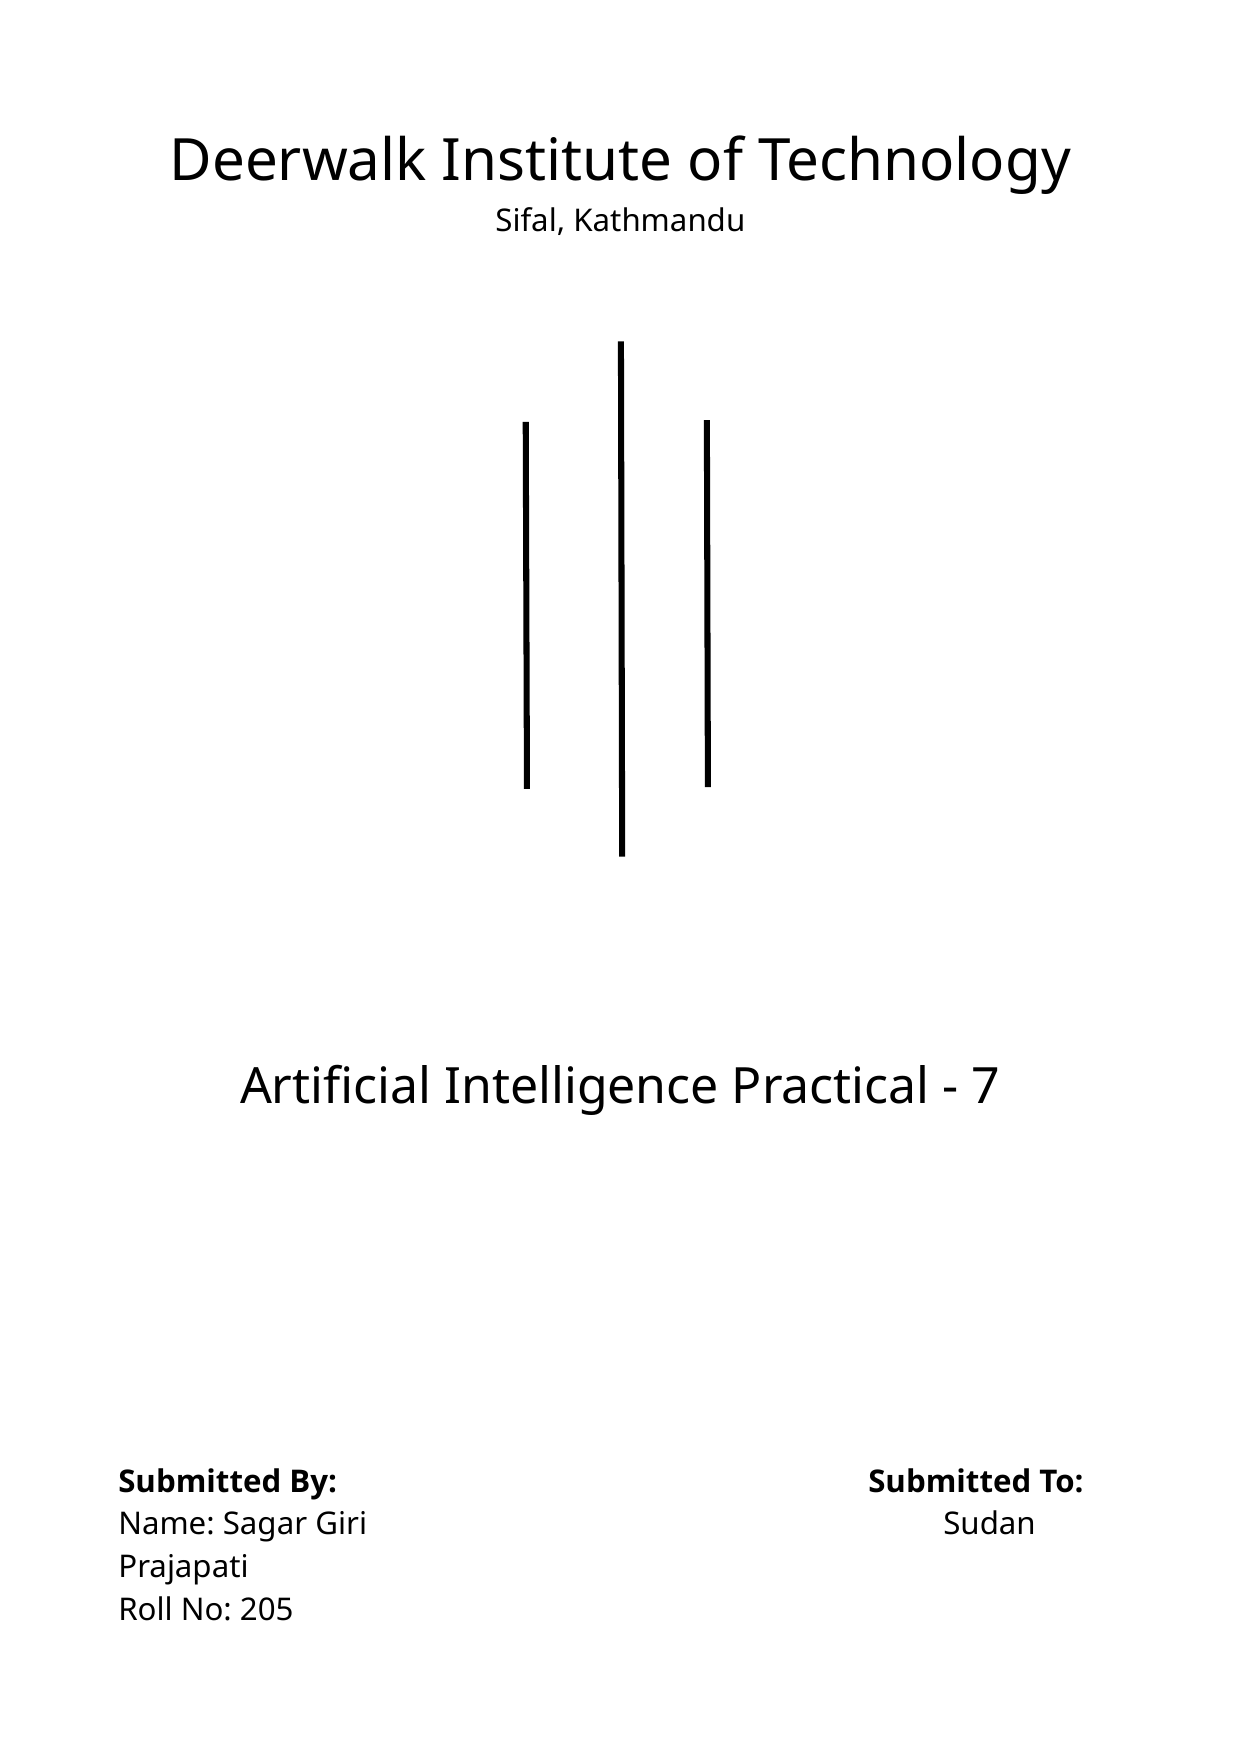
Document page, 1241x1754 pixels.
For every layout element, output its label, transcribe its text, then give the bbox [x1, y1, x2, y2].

text Sifal, Kathmandu [118, 198, 1122, 240]
text Submitted By: Submitted To: [118, 1459, 1122, 1501]
text Artificial Intelligence Practical - 7 [118, 1050, 1122, 1118]
text Deerwalk Institute of Technology [118, 118, 1122, 198]
text Roll No: 205 [118, 1586, 1122, 1629]
text Name: Sagar Giri Sudan Prajapati [118, 1501, 1122, 1586]
